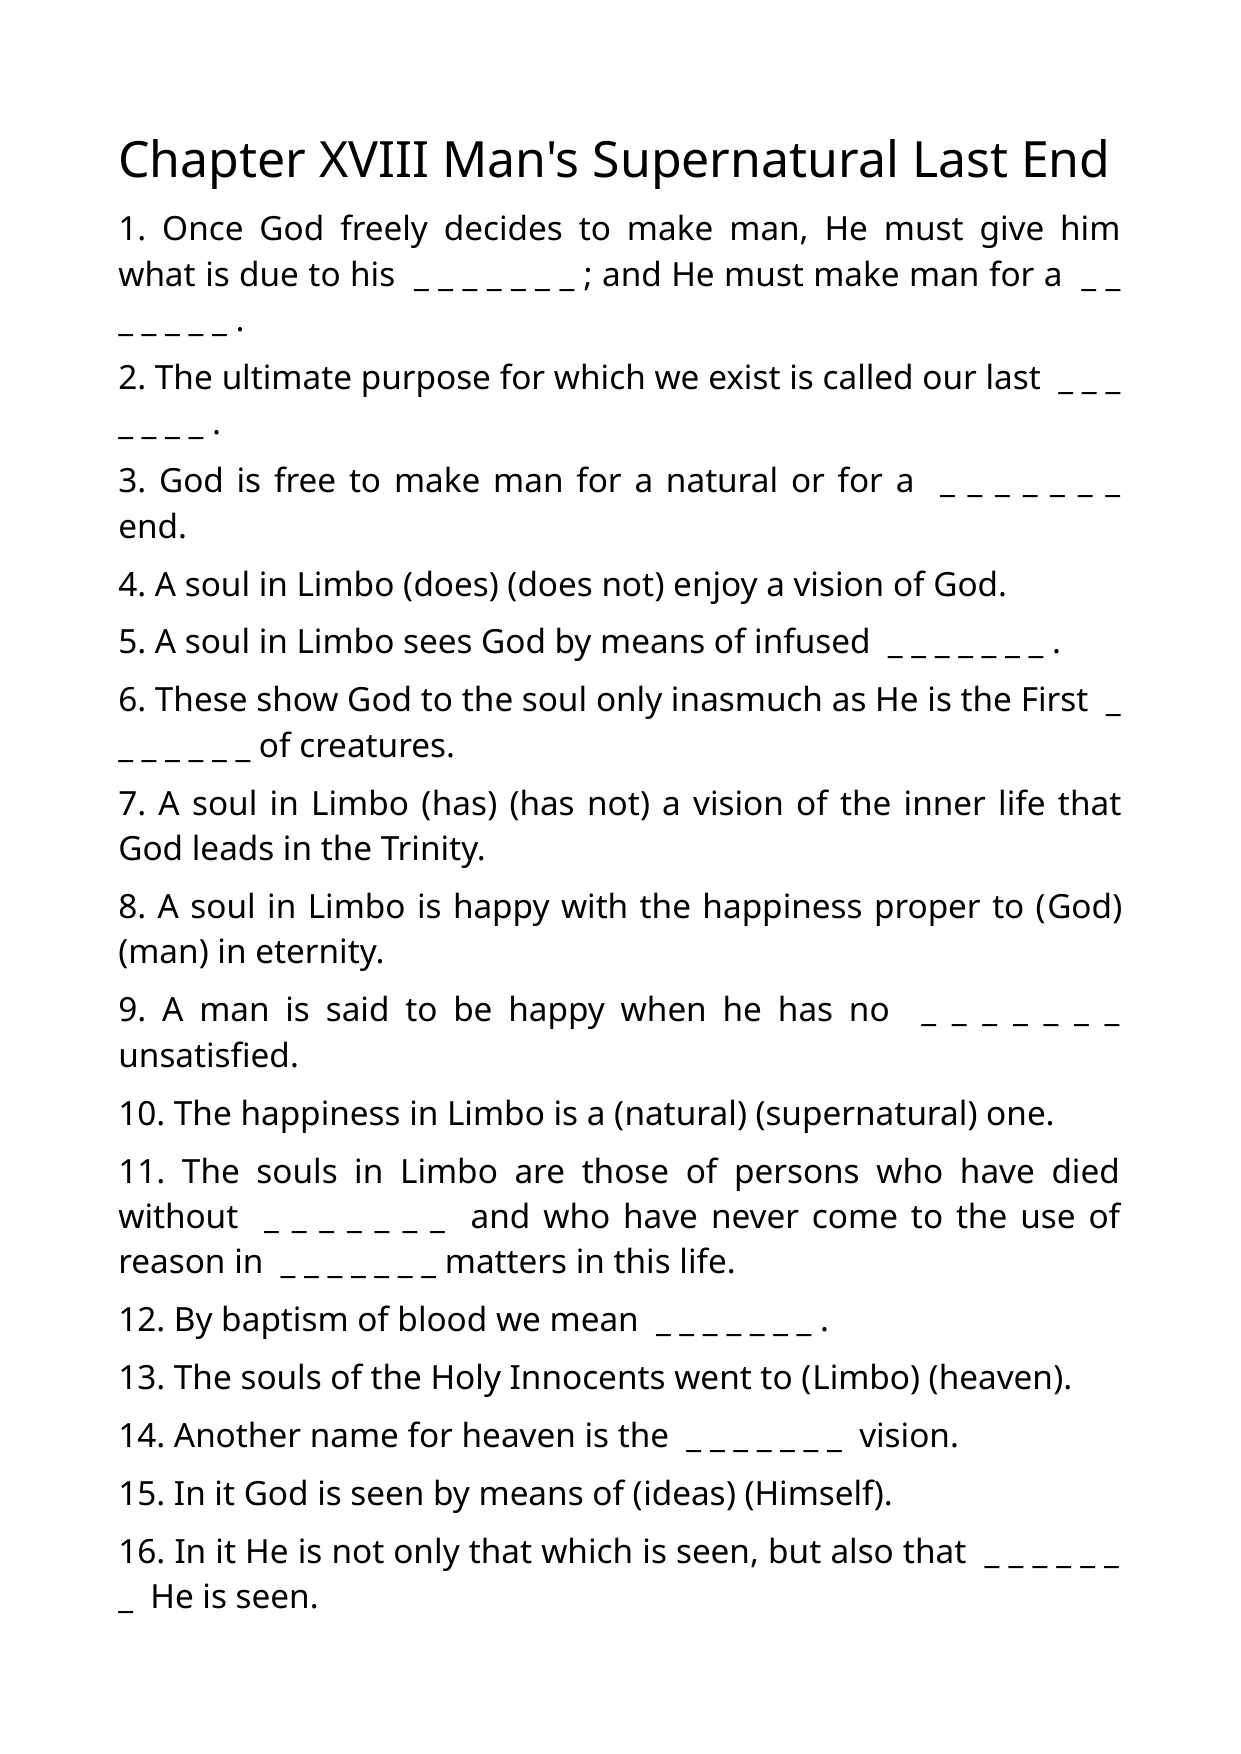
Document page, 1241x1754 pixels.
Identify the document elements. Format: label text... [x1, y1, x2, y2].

text 3. God is free to make man for a natural or for a _ _ _ _ _ _ _ end. [118, 457, 1122, 548]
text 9. A man is said to be happy when he has no _ _ _ _ _ _ _ unsatisfied. [118, 986, 1122, 1077]
text 7. A soul in Limbo (has) (has not) a vision of the inner life that God leads in the Trinity. [118, 779, 1122, 870]
text 4. A soul in Limbo (does) (does not) enjoy a vision of God. [118, 560, 1122, 606]
text 13. The souls of the Holy Innocents went to (Limbo) (heaven). [118, 1354, 1122, 1399]
text 6. These show God to the soul only inasmuch as He is the First _ _ _ _ _ _ _ of creatures. [118, 676, 1122, 767]
text 11. The souls in Limbo are those of persons who have died without _ _ _ _ _ _ _ and who have never come to the use of reason in _ _ _ _ _ _ _ matters in this life. [118, 1147, 1122, 1284]
text 5. A soul in Limbo sees God by means of infused _ _ _ _ _ _ _ . [118, 618, 1122, 664]
text 10. The happiness in Limbo is a (natural) (supernatural) one. [118, 1089, 1122, 1135]
text 14. Another name for heaven is the _ _ _ _ _ _ _ vision. [118, 1412, 1122, 1457]
text 1. Once God freely decides to make man, He must give him what is due to his _ _ _ _ _ _ _ ; and He must make man for a _ _ _ _ _ _ _ . [118, 205, 1122, 341]
text 16. In it He is not only that which is seen, but also that _ _ _ _ _ _ _ He is seen. [118, 1528, 1122, 1619]
text 2. The ultimate purpose for which we exist is called our last _ _ _ _ _ _ _ . [118, 354, 1122, 444]
text 8. A soul in Limbo is happy with the happiness proper to (God) (man) in eternity. [118, 883, 1122, 974]
text Chapter XVIII Man's Supernatural Last End [118, 124, 1122, 192]
text 15. In it God is seen by means of (ideas) (Himself). [118, 1470, 1122, 1515]
text 12. By baptism of blood we mean _ _ _ _ _ _ _ . [118, 1296, 1122, 1342]
